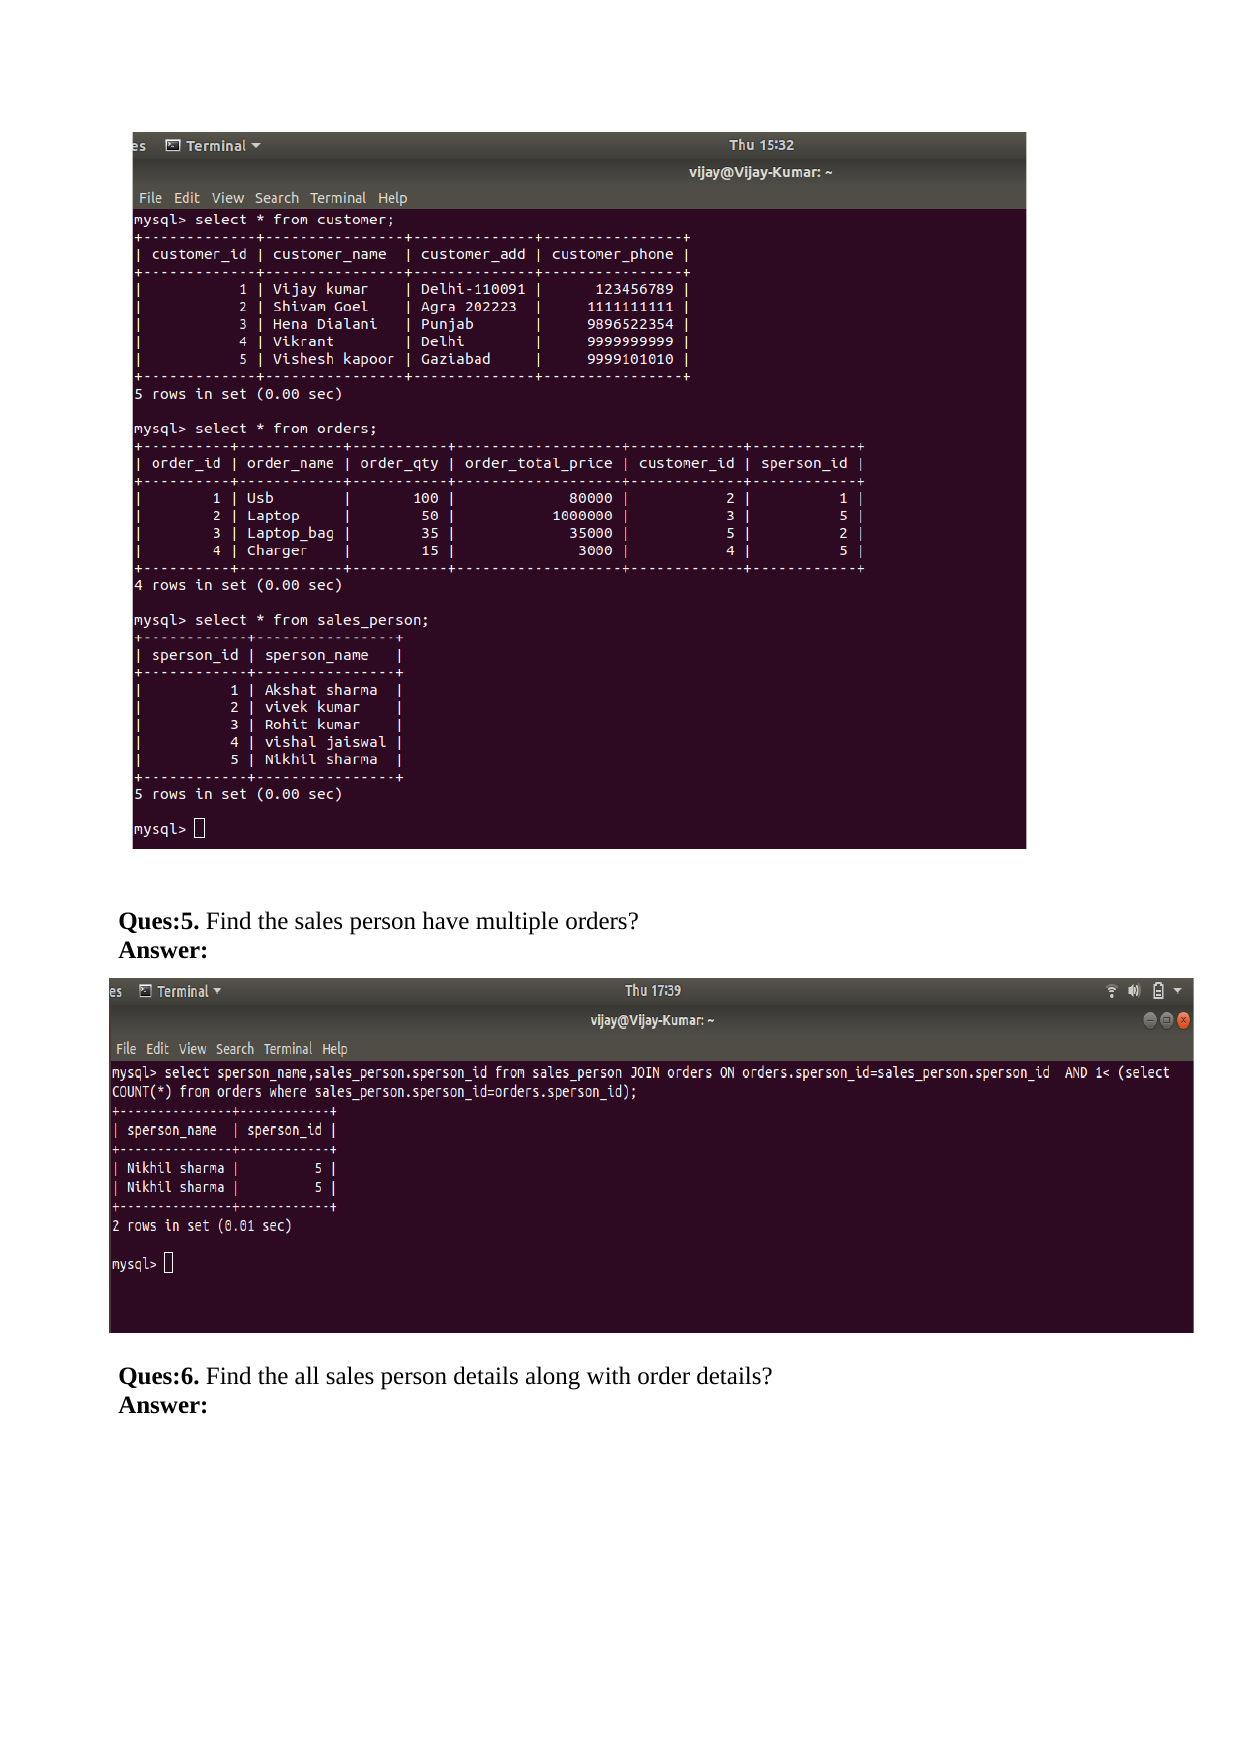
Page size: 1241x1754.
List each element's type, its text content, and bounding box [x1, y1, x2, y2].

picture [109, 978, 1194, 1333]
text Answer: [118, 935, 1122, 964]
text Ques:6. Find the all sales person details along with order details? [118, 1361, 1122, 1390]
text Answer: [118, 1390, 1122, 1419]
picture [132, 132, 1027, 849]
text Ques:5. Find the sales person have multiple orders? [118, 906, 1122, 935]
